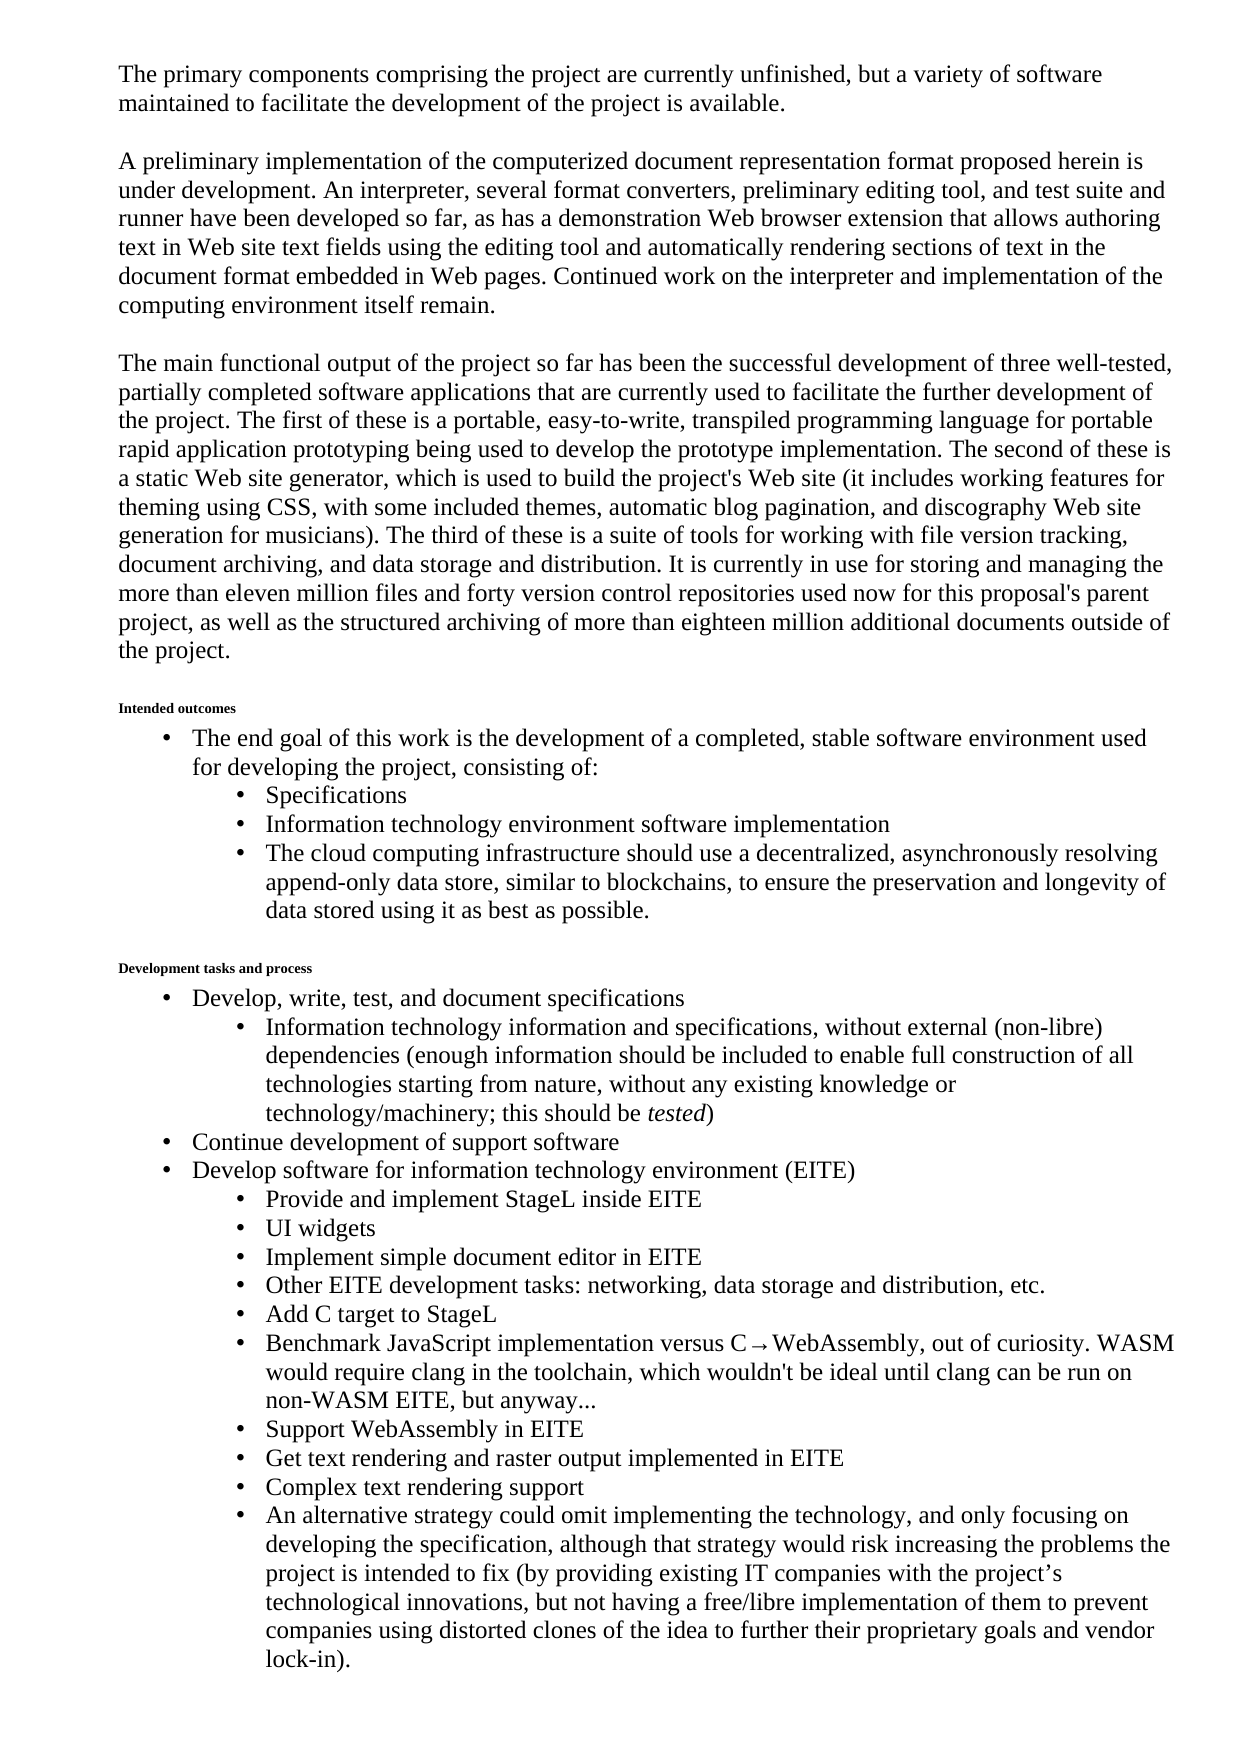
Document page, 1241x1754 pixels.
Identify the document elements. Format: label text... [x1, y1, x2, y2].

list Continue development of support software [162, 1127, 1181, 1156]
list Add C target to StageL [236, 1299, 1181, 1328]
list Information technology environment software implementation [236, 809, 1181, 838]
list Specifications [236, 781, 1181, 809]
text A preliminary implementation of the computerized document representation format proposed herein is under development. An interpreter, several format converters, preliminary editing tool, and test suite and runner have been developed so far, as has a demonstration Web browser extension that allows authoring text in Web site text fields using the editing tool and automatically rendering sections of text in the document format embedded in Web pages. Continued work on the interpreter and implementation of the computing environment itself remain. [118, 146, 1181, 318]
list Provide and implement StageL inside EITE [236, 1184, 1181, 1213]
list UI widgets [236, 1213, 1181, 1242]
list An alternative strategy could omit implementing the technology, and only focusing on developing the specification, although that strategy would risk increasing the problems the project is intended to fix (by providing existing IT companies with the project’s technological innovations, but not having a free/libre implementation of them to prevent companies using distorted clones of the idea to further their proprietary goals and vendor lock-in). [236, 1501, 1181, 1673]
list Complex text rendering support [236, 1472, 1181, 1501]
list Develop, write, test, and document specifications [162, 983, 1181, 1012]
list Support WebAssembly in EITE [236, 1414, 1181, 1443]
list Benchmark JavaScript implementation versus C→WebAssembly, out of curiosity. WASM would require clang in the toolchain, which wouldn't be ideal until clang can be run on non-WASM EITE, but anyway... [236, 1328, 1181, 1414]
list The cloud computing infrastructure should use a decentralized, asynchronously resolving append-only data store, similar to blockchains, to ensure the preservation and longevity of data stored using it as best as possible. [236, 838, 1181, 924]
text The primary components comprising the project are currently unfinished, but a variety of software maintained to facilitate the development of the project is available. [118, 59, 1181, 117]
list Other EITE development tasks: networking, data storage and distribution, etc. [236, 1271, 1181, 1299]
list Develop software for information technology environment (EITE) [162, 1156, 1181, 1184]
list Get text rendering and raster output implemented in EITE [236, 1443, 1181, 1472]
text The main functional output of the project so far has been the successful development of three well-tested, partially completed software applications that are currently used to facilitate the further development of the project. The first of these is a portable, easy-to-write, transpiled programming language for portable rapid application prototyping being used to develop the prototype implementation. The second of these is a static Web site generator, which is used to build the project's Web site (it includes working features for theming using CSS, with some included themes, automatic blog pagination, and discography Web site generation for musicians). The third of these is a suite of tools for working with file version tracking, document archiving, and data storage and distribution. It is currently in use for storing and managing the more than eleven million files and forty version control repositories used now for this proposal's parent project, as well as the structured archiving of more than eighteen million additional documents outside of the project. [118, 348, 1181, 664]
list Implement simple document editor in EITE [236, 1242, 1181, 1271]
list Information technology information and specifications, without external (non-libre) dependencies (enough information should be included to enable full construction of all technologies starting from nature, without any existing knowledge or technology/machinery; this should be tested) [236, 1012, 1181, 1127]
list The end goal of this work is the development of a completed, stable software environment used for developing the project, consisting of: [162, 723, 1181, 781]
subtitle Development tasks and process [118, 960, 1181, 977]
subtitle Intended outcomes [118, 700, 1181, 717]
